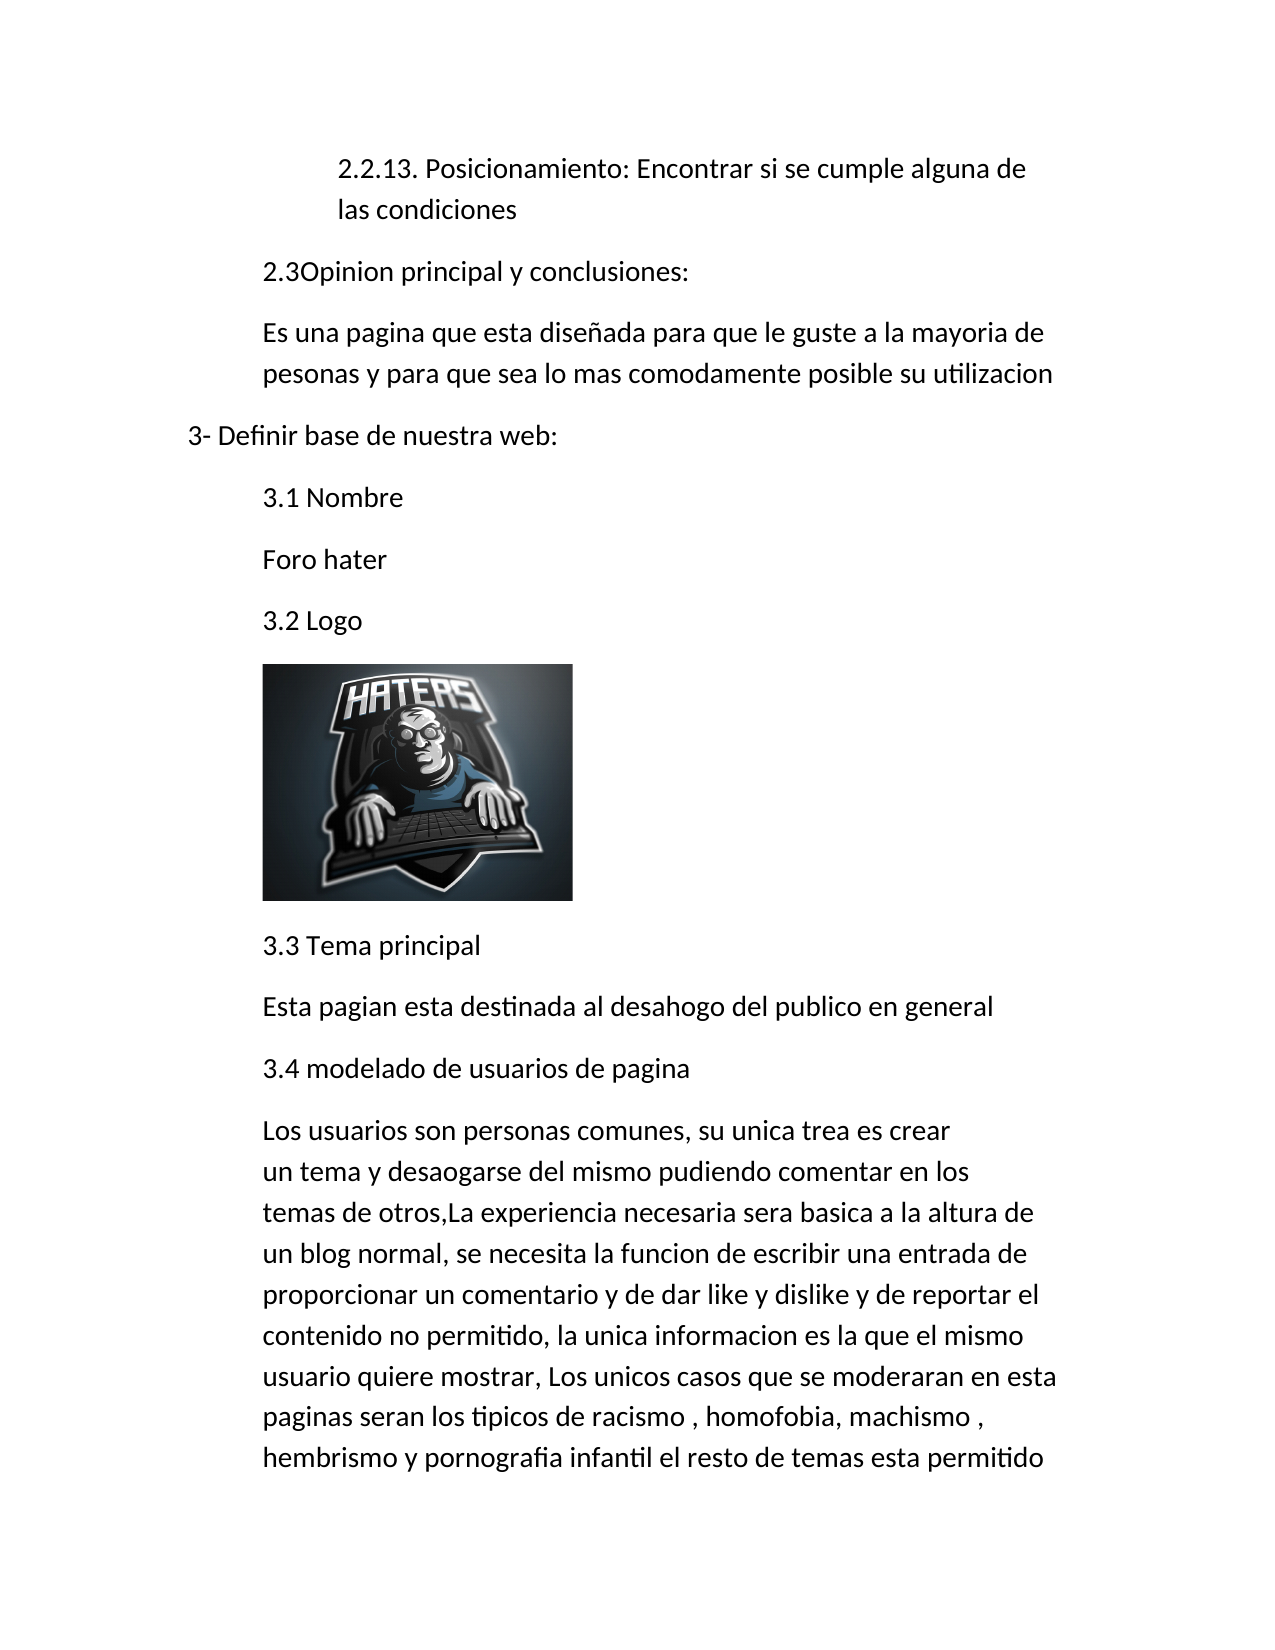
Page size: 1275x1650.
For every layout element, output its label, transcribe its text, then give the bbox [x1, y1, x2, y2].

text Esta pagian esta destinada al desahogo del publico en general [187, 988, 1087, 1024]
list Es una pagina que esta diseñada para que le guste a la mayoria de pesonas y para que sea lo mas comodamente posible su utilizacion [225, 314, 1087, 391]
text 3.3 Tema principal [187, 927, 1087, 962]
text 2.2.13. Posicionamiento: Encontrar si se cumple alguna de las condiciones [187, 150, 1087, 227]
list Opinion principal y conclusiones: [262, 253, 1087, 288]
text 3.2 Logo [187, 602, 1087, 638]
text Foro hater [187, 541, 1087, 576]
text Los usuarios son personas comunes, su unica trea es crear un tema y desaogarse del mismo pudiendo comentar en los temas de otros,La experiencia necesaria sera basica a la altura de un blog normal, se necesita la funcion de escribir una entrada de proporcionar un comentario y de dar like y dislike y de reportar el contenido no permitido, la unica informacion es la que el mismo usuario quiere mostrar, Los unicos casos que se moderaran en esta paginas seran los tipicos de racismo , homofobia, machismo , hembrismo y pornografia infantil el resto de temas esta permitido [187, 1112, 1087, 1475]
text 3.4 modelado de usuarios de pagina [187, 1050, 1087, 1086]
text 3- Definir base de nuestra web: [187, 417, 1087, 453]
text 3.1 Nombre [187, 479, 1087, 514]
